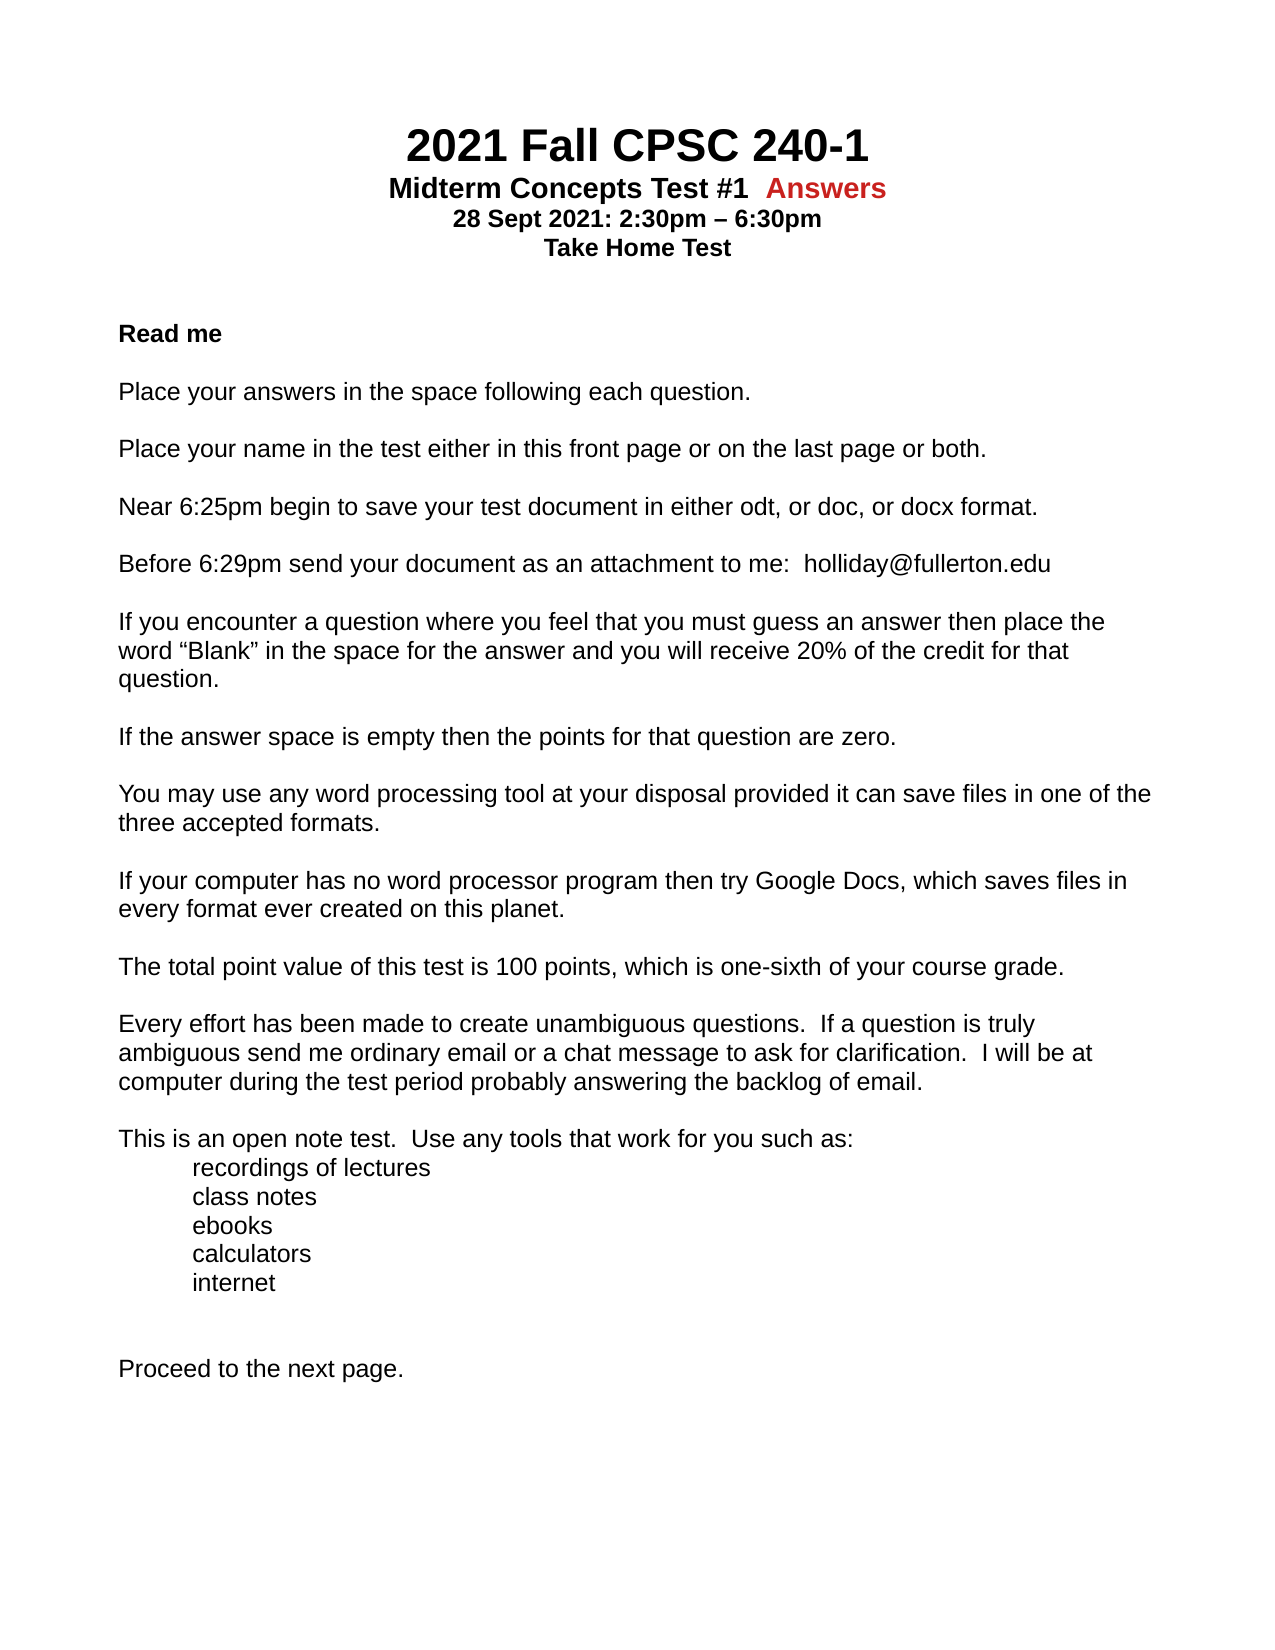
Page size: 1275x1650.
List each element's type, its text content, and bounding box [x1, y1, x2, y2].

text If your computer has no word processor program then try Google Docs, which saves files in every format ever created on this planet. [118, 866, 1157, 923]
text Place your name in the test either in this front page or on the last page or both. [118, 434, 1157, 463]
text Read me [118, 319, 1157, 348]
text Midterm Concepts Test #1 Answers [118, 171, 1157, 204]
text 28 Sept 2021: 2:30pm – 6:30pm [118, 204, 1157, 233]
text class notes [118, 1182, 1157, 1211]
text The total point value of this test is 100 points, which is one-sixth of your course grade. [118, 952, 1157, 981]
text 2021 Fall CPSC 240-1 [118, 118, 1157, 171]
text Near 6:25pm begin to save your test document in either odt, or doc, or docx format. [118, 492, 1157, 521]
text Take Home Test [118, 233, 1157, 262]
text Place your answers in the space following each question. [118, 377, 1157, 406]
text calculators [118, 1239, 1157, 1268]
text Before 6:29pm send your document as an attachment to me: holliday@fullerton.edu [118, 549, 1157, 578]
text internet [118, 1268, 1157, 1297]
text recordings of lectures [118, 1153, 1157, 1182]
text You may use any word processing tool at your disposal provided it can save files in one of the three accepted formats. [118, 779, 1157, 837]
text If you encounter a question where you feel that you must guess an answer then place the word “Blank” in the space for the answer and you will receive 20% of the credit for that question. [118, 607, 1157, 693]
text ebooks [118, 1211, 1157, 1239]
text If the answer space is empty then the points for that question are zero. [118, 722, 1157, 751]
text Every effort has been made to create unambiguous questions. If a question is truly ambiguous send me ordinary email or a chat message to ask for clarification. I will be at computer during the test period probably answering the backlog of email. [118, 1009, 1157, 1096]
text This is an open note test. Use any tools that work for you such as: [118, 1124, 1157, 1153]
text Proceed to the next page. [118, 1354, 1157, 1383]
